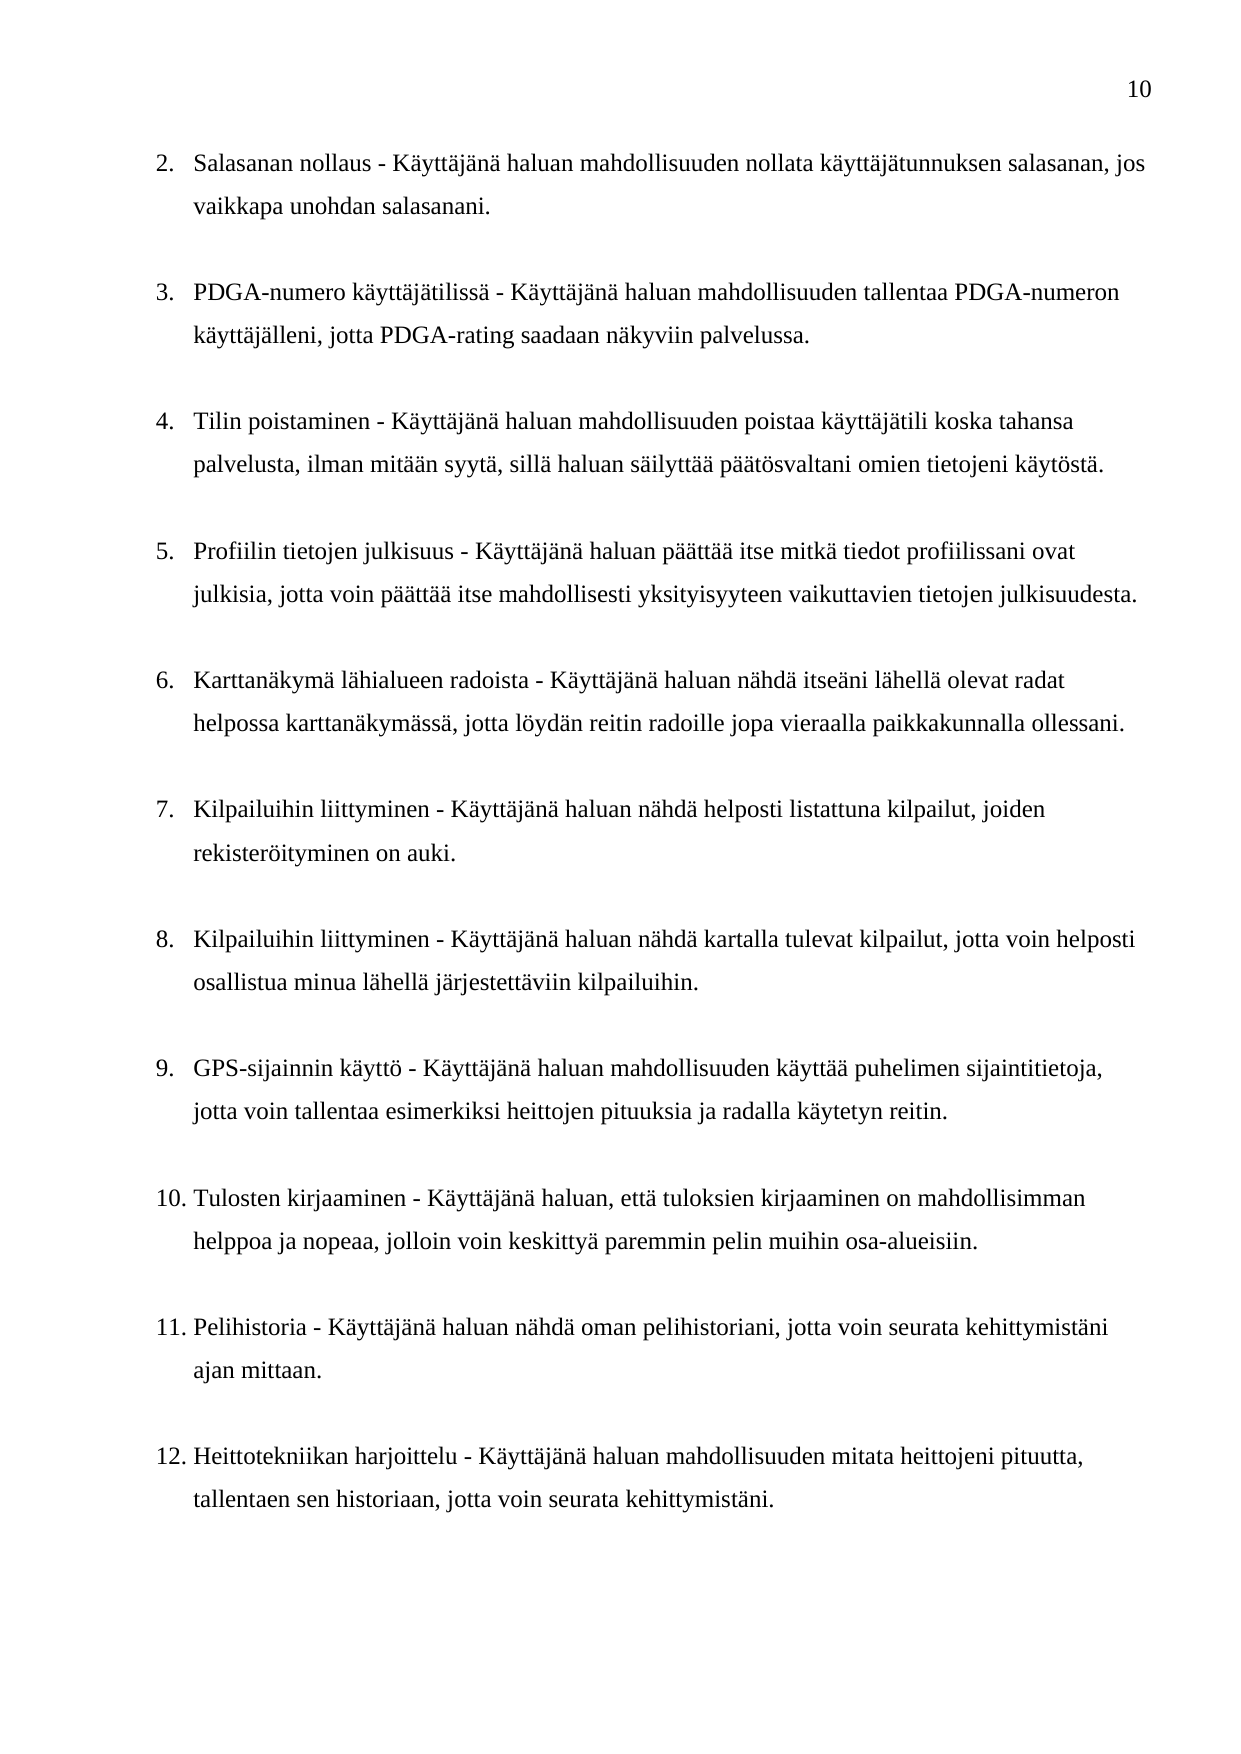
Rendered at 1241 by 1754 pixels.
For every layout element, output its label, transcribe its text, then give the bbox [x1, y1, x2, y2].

list Heittotekniikan harjoittelu - Käyttäjänä haluan mahdollisuuden mitata heittojeni pituutta, tallentaen sen historiaan, jotta voin seurata kehittymistäni. [156, 1441, 1152, 1513]
list Tilin poistaminen - Käyttäjänä haluan mahdollisuuden poistaa käyttäjätili koska tahansa palvelusta, ilman mitään syytä, sillä haluan säilyttää päätösvaltani omien tietojeni käytöstä. [156, 406, 1152, 478]
list Kilpailuihin liittyminen - Käyttäjänä haluan nähdä helposti listattuna kilpailut, joiden rekisteröityminen on auki. [156, 794, 1152, 866]
list Salasanan nollaus - Käyttäjänä haluan mahdollisuuden nollata käyttäjätunnuksen salasanan, jos vaikkapa unohdan salasanani. [156, 148, 1152, 219]
list GPS-sijainnin käyttö - Käyttäjänä haluan mahdollisuuden käyttää puhelimen sijaintitietoja, jotta voin tallentaa esimerkiksi heittojen pituuksia ja radalla käytetyn reitin. [156, 1053, 1152, 1125]
list Pelihistoria - Käyttäjänä haluan nähdä oman pelihistoriani, jotta voin seurata kehittymistäni ajan mittaan. [156, 1312, 1152, 1384]
list PDGA-numero käyttäjätilissä - Käyttäjänä haluan mahdollisuuden tallentaa PDGA-numeron käyttäjälleni, jotta PDGA-rating saadaan näkyviin palvelussa. [156, 277, 1152, 349]
list Tulosten kirjaaminen - Käyttäjänä haluan, että tuloksien kirjaaminen on mahdollisimman helppoa ja nopeaa, jolloin voin keskittyä paremmin pelin muihin osa-alueisiin. [156, 1183, 1152, 1254]
list Karttanäkymä lähialueen radoista - Käyttäjänä haluan nähdä itseäni lähellä olevat radat helpossa karttanäkymässä, jotta löydän reitin radoille jopa vieraalla paikkakunnalla ollessani. [156, 665, 1152, 737]
list Kilpailuihin liittyminen - Käyttäjänä haluan nähdä kartalla tulevat kilpailut, jotta voin helposti osallistua minua lähellä järjestettäviin kilpailuihin. [156, 924, 1152, 996]
list Profiilin tietojen julkisuus - Käyttäjänä haluan päättää itse mitkä tiedot profiilissani ovat julkisia, jotta voin päättää itse mahdollisesti yksityisyyteen vaikuttavien tietojen julkisuudesta. [156, 536, 1152, 608]
